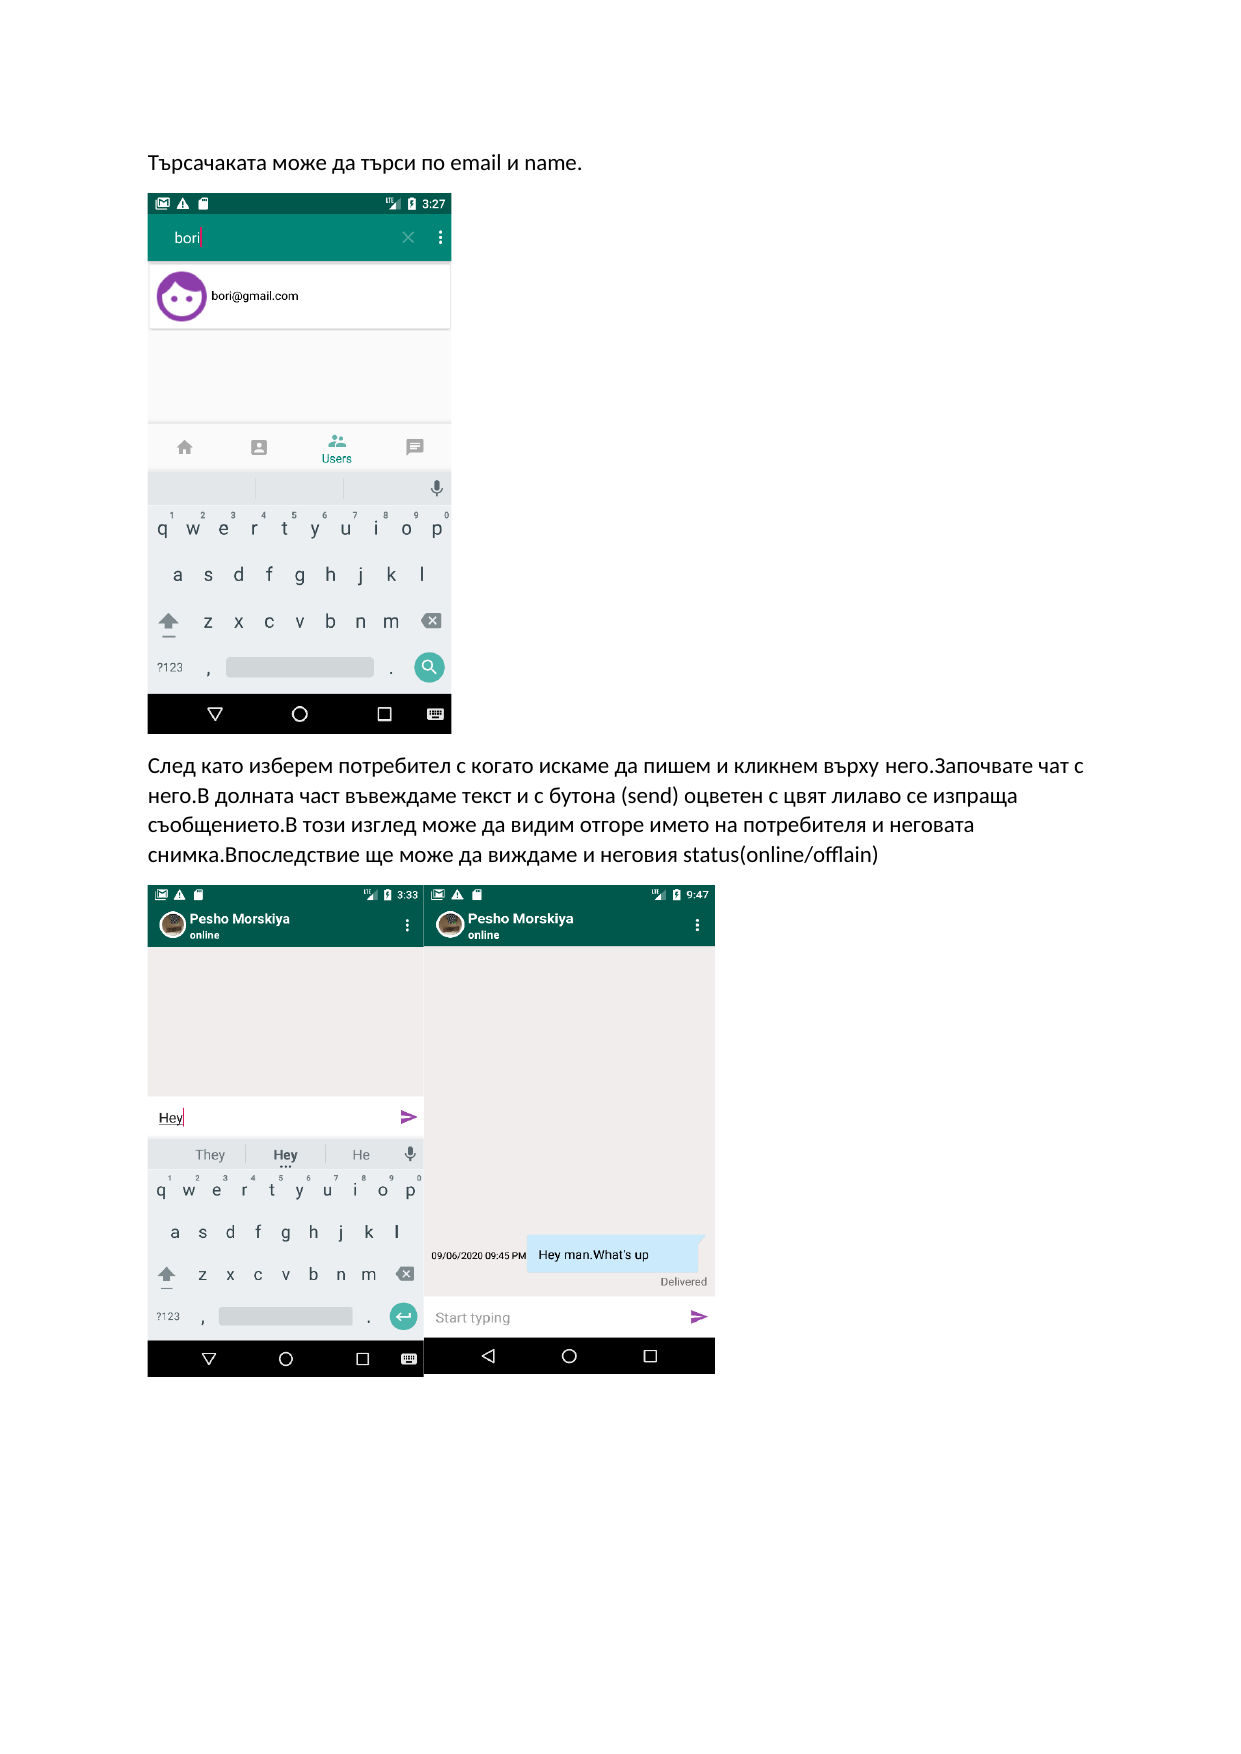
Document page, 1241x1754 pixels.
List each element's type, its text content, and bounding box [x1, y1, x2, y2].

text Търсачаката може да търси по email и name. [148, 148, 1093, 176]
text След като изберем потребител с когато искаме да пишем и кликнем върху него.Започвате чат с него.В долната част въвеждаме текст и с бутона (send) оцветен с цвят лилаво се изпраща съобщението.В този изглед може да видим отгоре името на потребителя и неговата снимка.Впоследствие ще може да виждаме и неговия status(online/offlain) [148, 752, 1093, 868]
